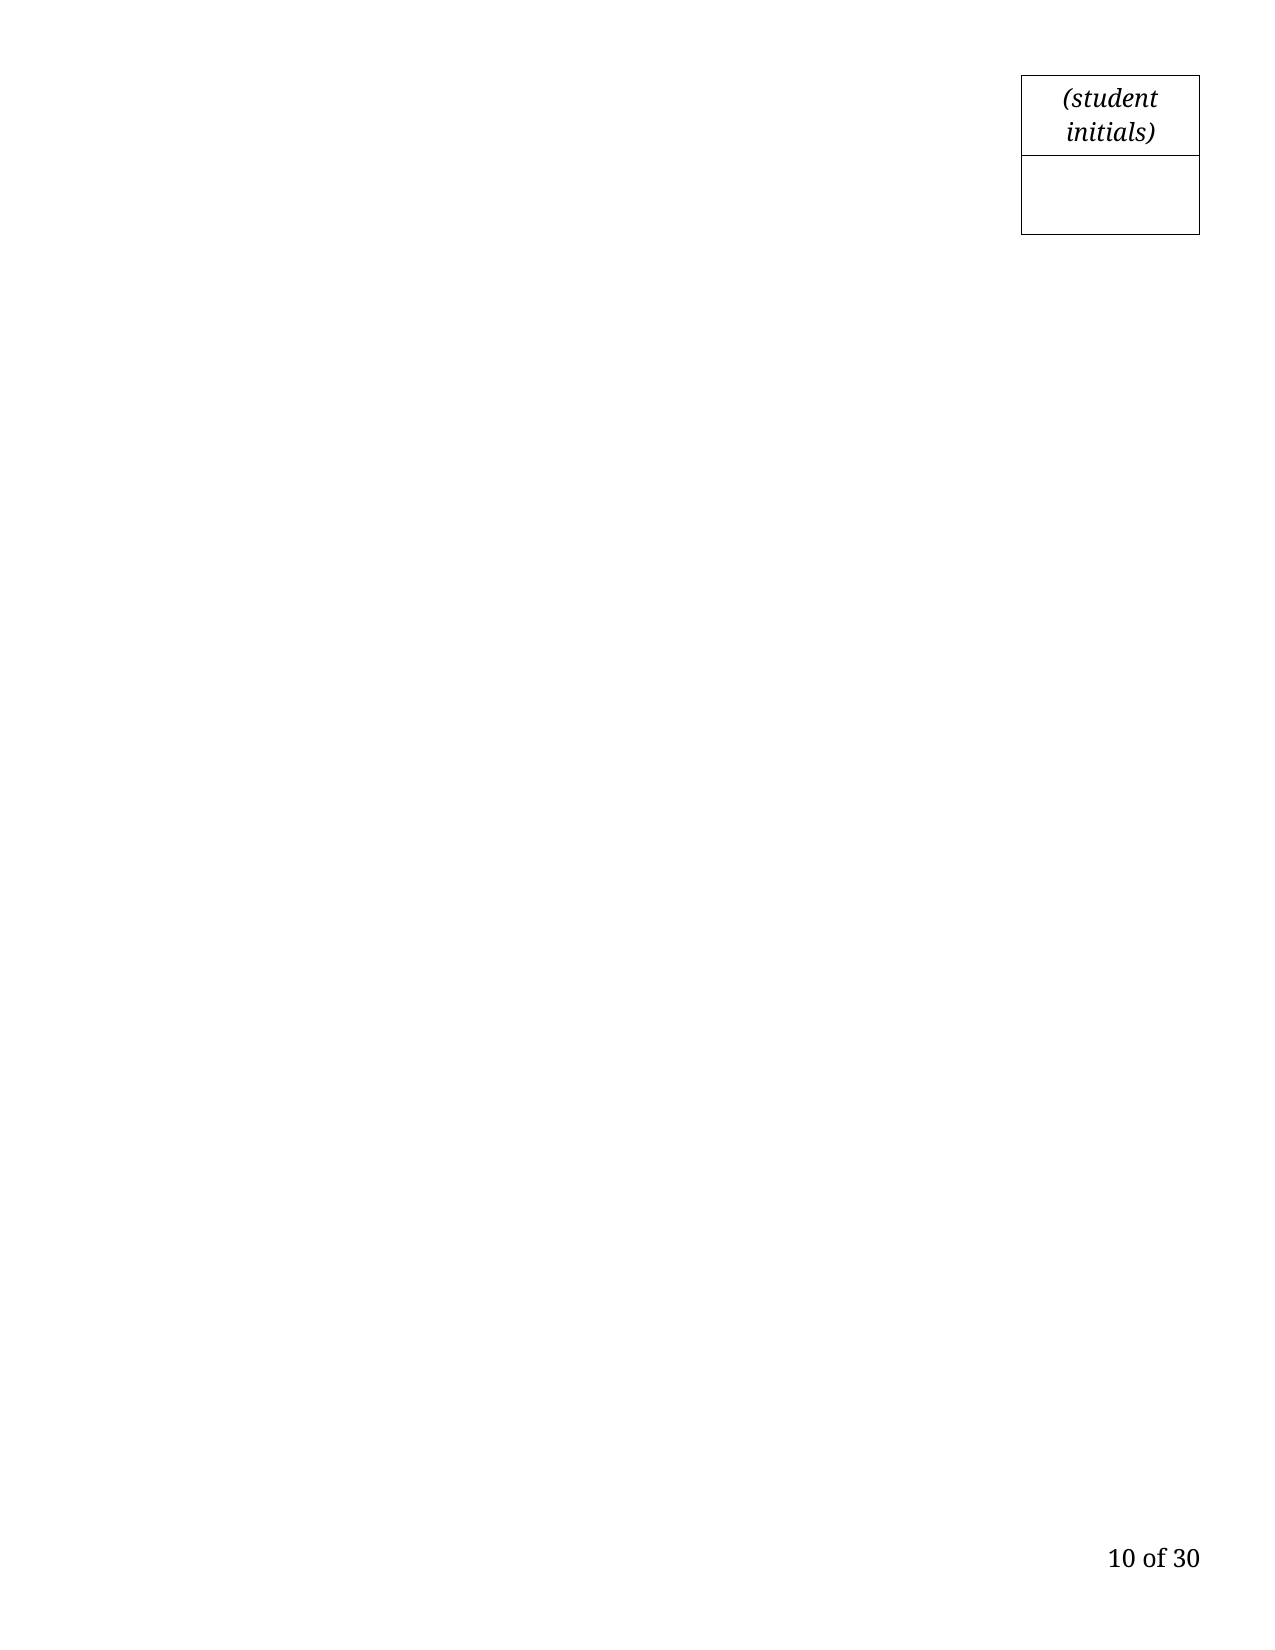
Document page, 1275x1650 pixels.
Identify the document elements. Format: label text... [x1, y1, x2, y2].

table_cell [1022, 156, 1199, 234]
table_header (student initials) [1022, 76, 1199, 155]
